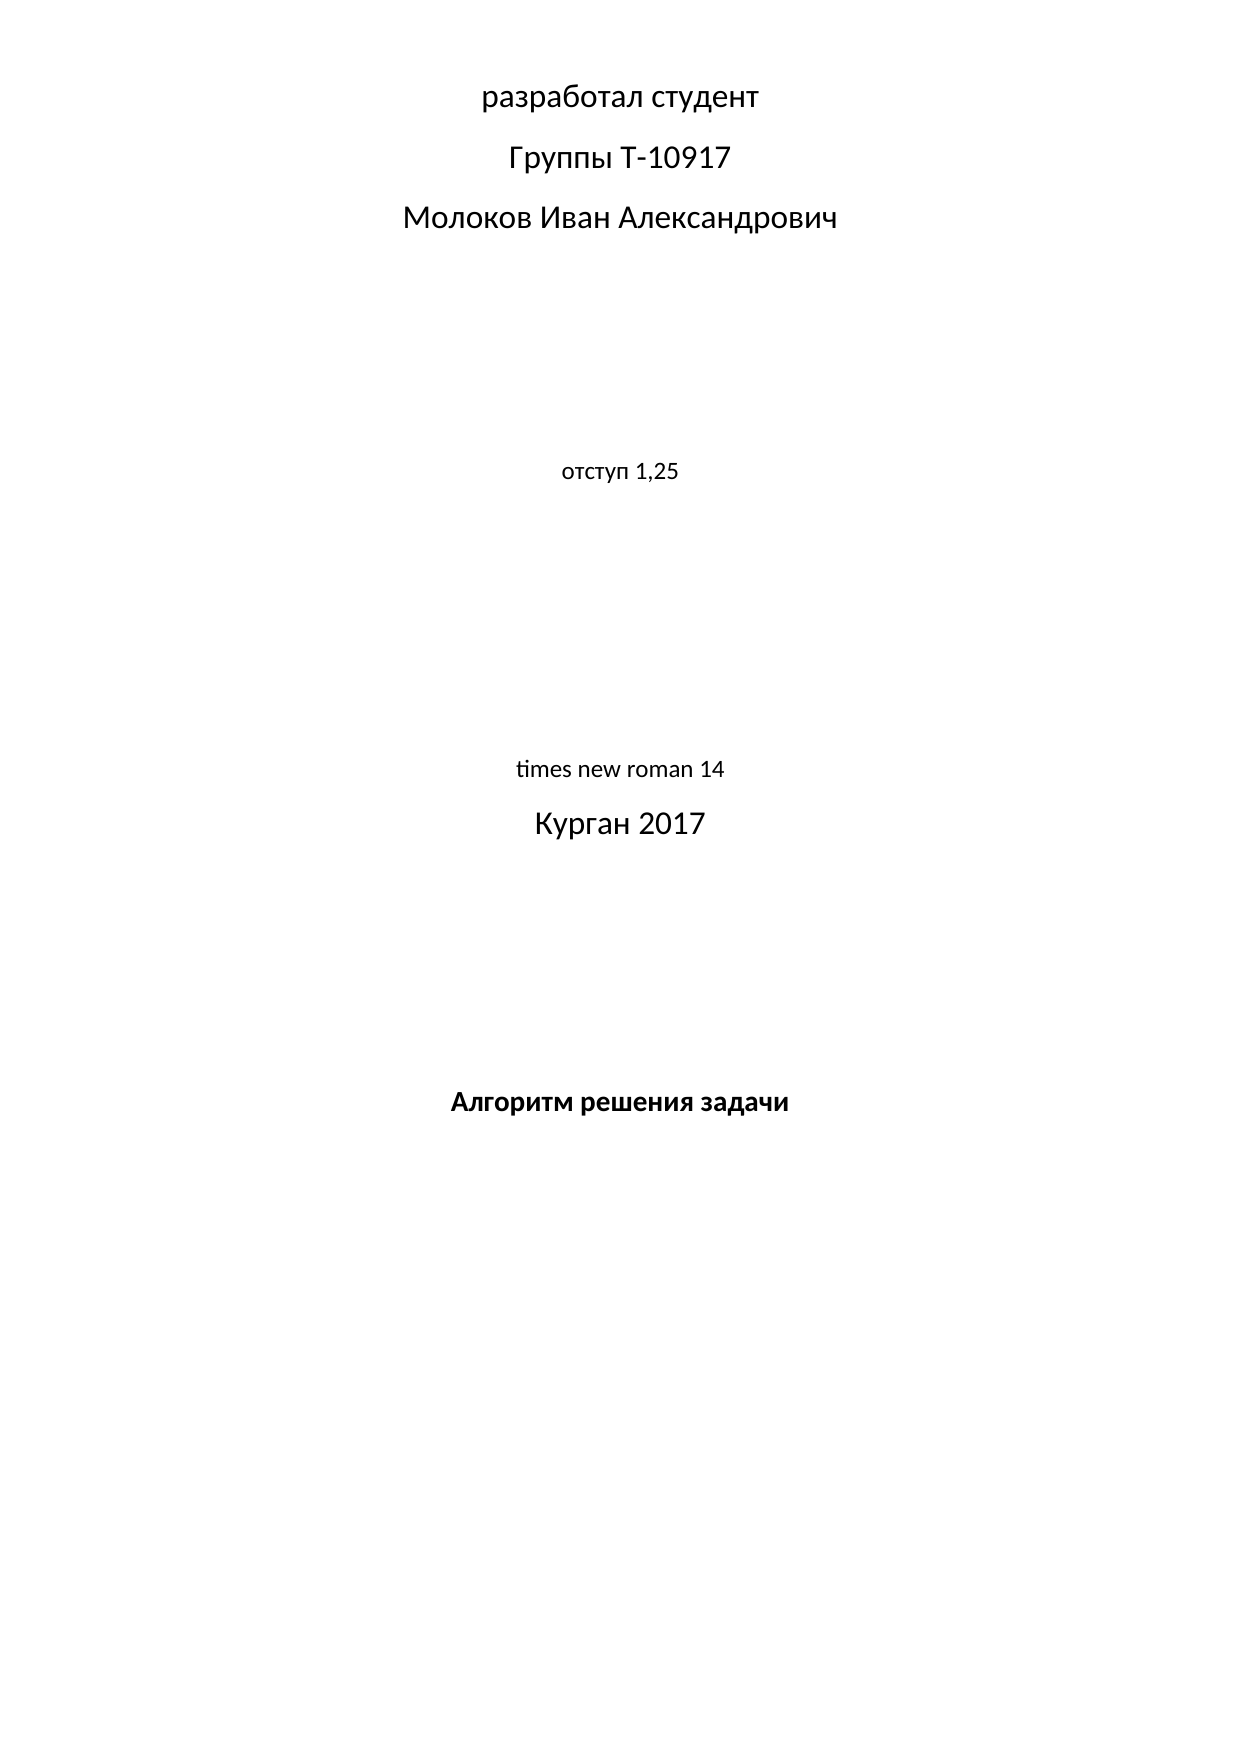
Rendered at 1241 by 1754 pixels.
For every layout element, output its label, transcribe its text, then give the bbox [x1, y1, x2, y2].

text отступ 1,25 [75, 455, 1165, 486]
text times new roman 14 [75, 753, 1165, 783]
text разработал студент [75, 75, 1165, 116]
text Молоков Иван Александрович [75, 196, 1165, 237]
text Курган 2017 [75, 802, 1165, 843]
text Группы Т-10917 [75, 136, 1165, 176]
text Алгоритм решения задачи [75, 1083, 1165, 1119]
